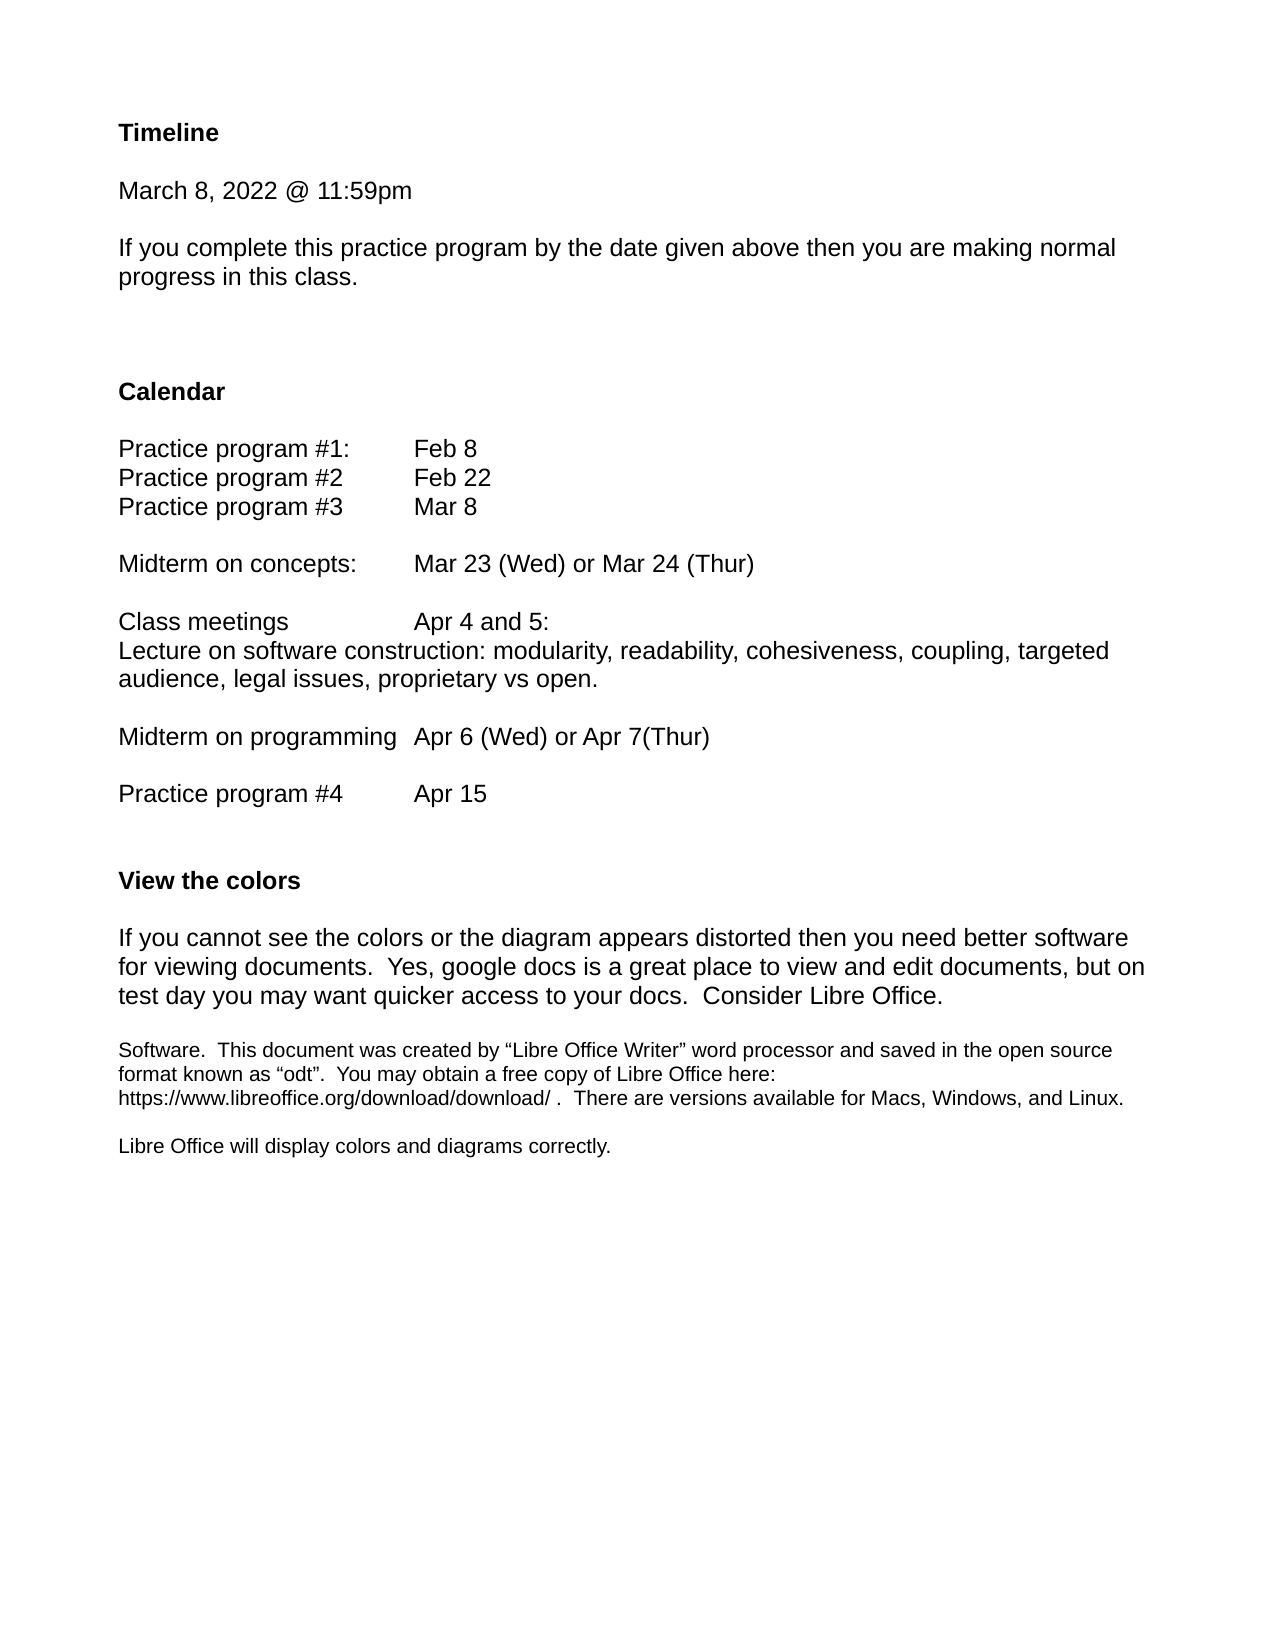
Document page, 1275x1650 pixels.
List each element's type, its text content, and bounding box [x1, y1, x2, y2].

text Practice program #2 Feb 22 [118, 463, 1157, 492]
text View the colors [118, 866, 1157, 894]
text Calendar [118, 377, 1157, 406]
text Lecture on software construction: modularity, readability, cohesiveness, coupling, targeted audience, legal issues, proprietary vs open. [118, 636, 1157, 693]
text If you complete this practice program by the date given above then you are making normal progress in this class. [118, 233, 1157, 291]
text Practice program #4 Apr 15 [118, 779, 1157, 808]
text Practice program #1: Feb 8 [118, 434, 1157, 463]
text Software. This document was created by “Libre Office Writer” word processor and saved in the open source format known as “odt”. You may obtain a free copy of Libre Office here: https://www.libreoffice.org/download/download/ . There are versions available for Macs, Windows, and Linux. [118, 1038, 1157, 1110]
text March 8, 2022 @ 11:59pm [118, 176, 1157, 204]
text If you cannot see the colors or the diagram appears distorted then you need better software for viewing documents. Yes, google docs is a great place to view and edit documents, but on test day you may want quicker access to your docs. Consider Libre Office. [118, 923, 1157, 1009]
text Midterm on concepts: Mar 23 (Wed) or Mar 24 (Thur) [118, 549, 1157, 578]
text Midterm on programming Apr 6 (Wed) or Apr 7(Thur) [118, 722, 1157, 751]
text Class meetings Apr 4 and 5: [118, 607, 1157, 636]
text Timeline [118, 118, 1157, 147]
text Libre Office will display colors and diagrams correctly. [118, 1134, 1157, 1158]
text Practice program #3 Mar 8 [118, 492, 1157, 521]
